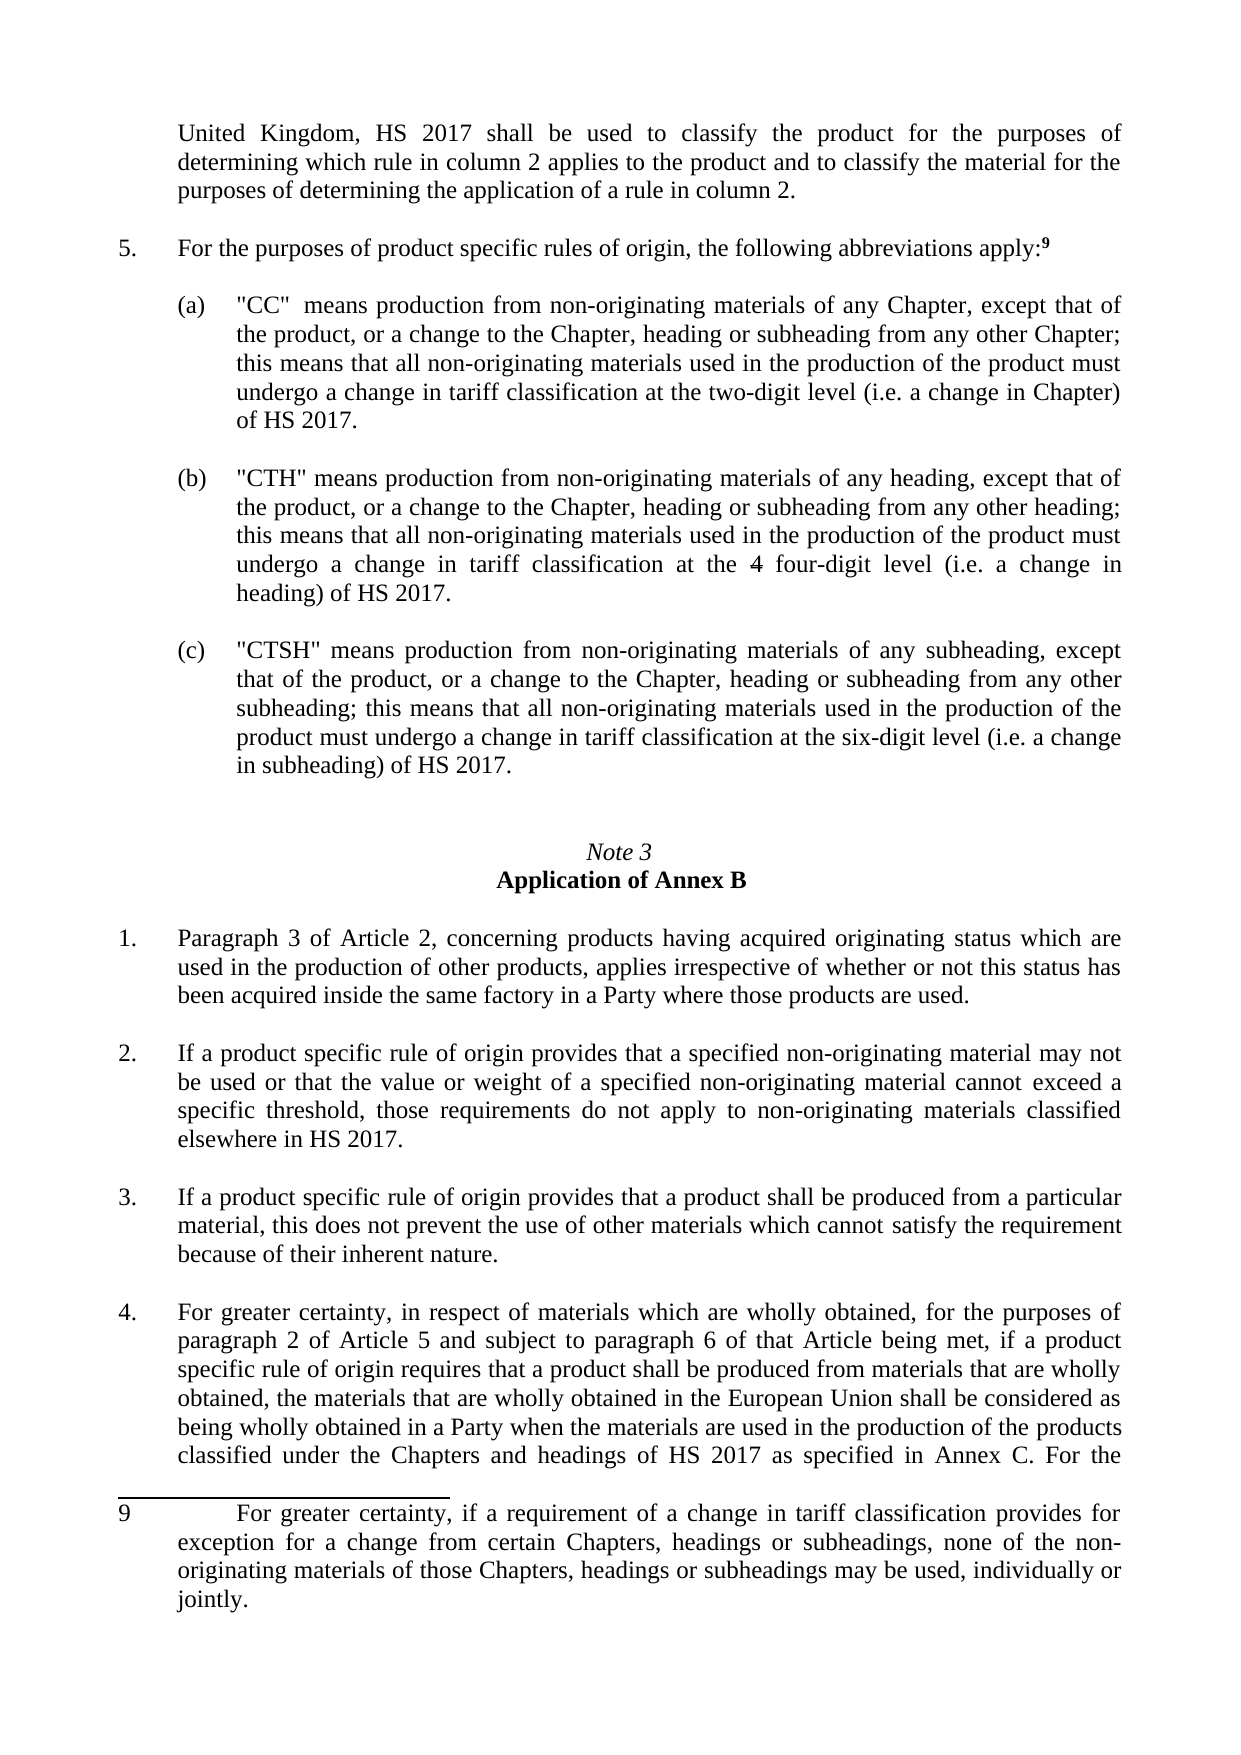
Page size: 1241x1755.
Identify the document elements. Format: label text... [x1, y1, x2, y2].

text 2. If a product specific rule of origin provides that a specified non-originating material may not be used or that the value or weight of a specified non-originating material cannot exceed a specific threshold, those requirements do not apply to non-originating materials classified elsewhere in HS 2017. [118, 1038, 1122, 1153]
text (a) "CC" means production from non-originating materials of any Chapter, except that of the product, or a change to the Chapter, heading or subheading from any other Chapter; this means that all non-originating materials used in the production of the product must undergo a change in tariff classification at the two-digit level (i.e. a change in Chapter) of HS 2017. [177, 291, 1122, 434]
text 3. If a product specific rule of origin provides that a product shall be produced from a particular material, this does not prevent the use of other materials which cannot satisfy the requirement because of their inherent nature. [118, 1182, 1122, 1268]
text (b) "CTH" means production from non-originating materials of any heading, except that of the product, or a change to the Chapter, heading or subheading from any other heading; this means that all non-originating materials used in the production of the product must undergo a change in tariff classification at the 4 four-digit level (i.e. a change in heading) of HS 2017. [177, 463, 1122, 607]
text Application of Annex B [118, 866, 1125, 894]
text 5. For the purposes of product specific rules of origin, the following abbreviations apply: [118, 233, 1122, 262]
text (c) "CTSH" means production from non-originating materials of any subheading, except that of the product, or a change to the Chapter, heading or subheading from any other subheading; this means that all non-originating materials used in the production of the product must undergo a change in tariff classification at the six-digit level (i.e. a change in subheading) of HS 2017. [177, 636, 1122, 779]
text 4. For greater certainty, in respect of materials which are wholly obtained, for the purposes of paragraph 2 of Article 5 and subject to paragraph 6 of that Article being met, if a product specific rule of origin requires that a product shall be produced from materials that are wholly obtained, the materials that are wholly obtained in the European Union shall be considered as being wholly obtained in a Party when the materials are used in the production of the products classified under the Chapters and headings of HS 2017 as specified in Annex C. For the [118, 1297, 1122, 1469]
text For greater certainty, if a requirement of a change in tariff classification provides for exception for a change from certain Chapters, headings or subheadings, none of the non-originating materials of those Chapters, headings or subheadings may be used, individually or jointly. [118, 1498, 1122, 1613]
text United Kingdom, HS 2017 shall be used to classify the product for the purposes of determining which rule in column 2 applies to the product and to classify the material for the purposes of determining the application of a rule in column 2. [177, 118, 1122, 204]
text Note 3 [118, 837, 1122, 866]
text 1. Paragraph 3 of Article 2, concerning products having acquired originating status which are used in the production of other products, applies irrespective of whether or not this status has been acquired inside the same factory in a Party where those products are used. [118, 923, 1122, 1009]
